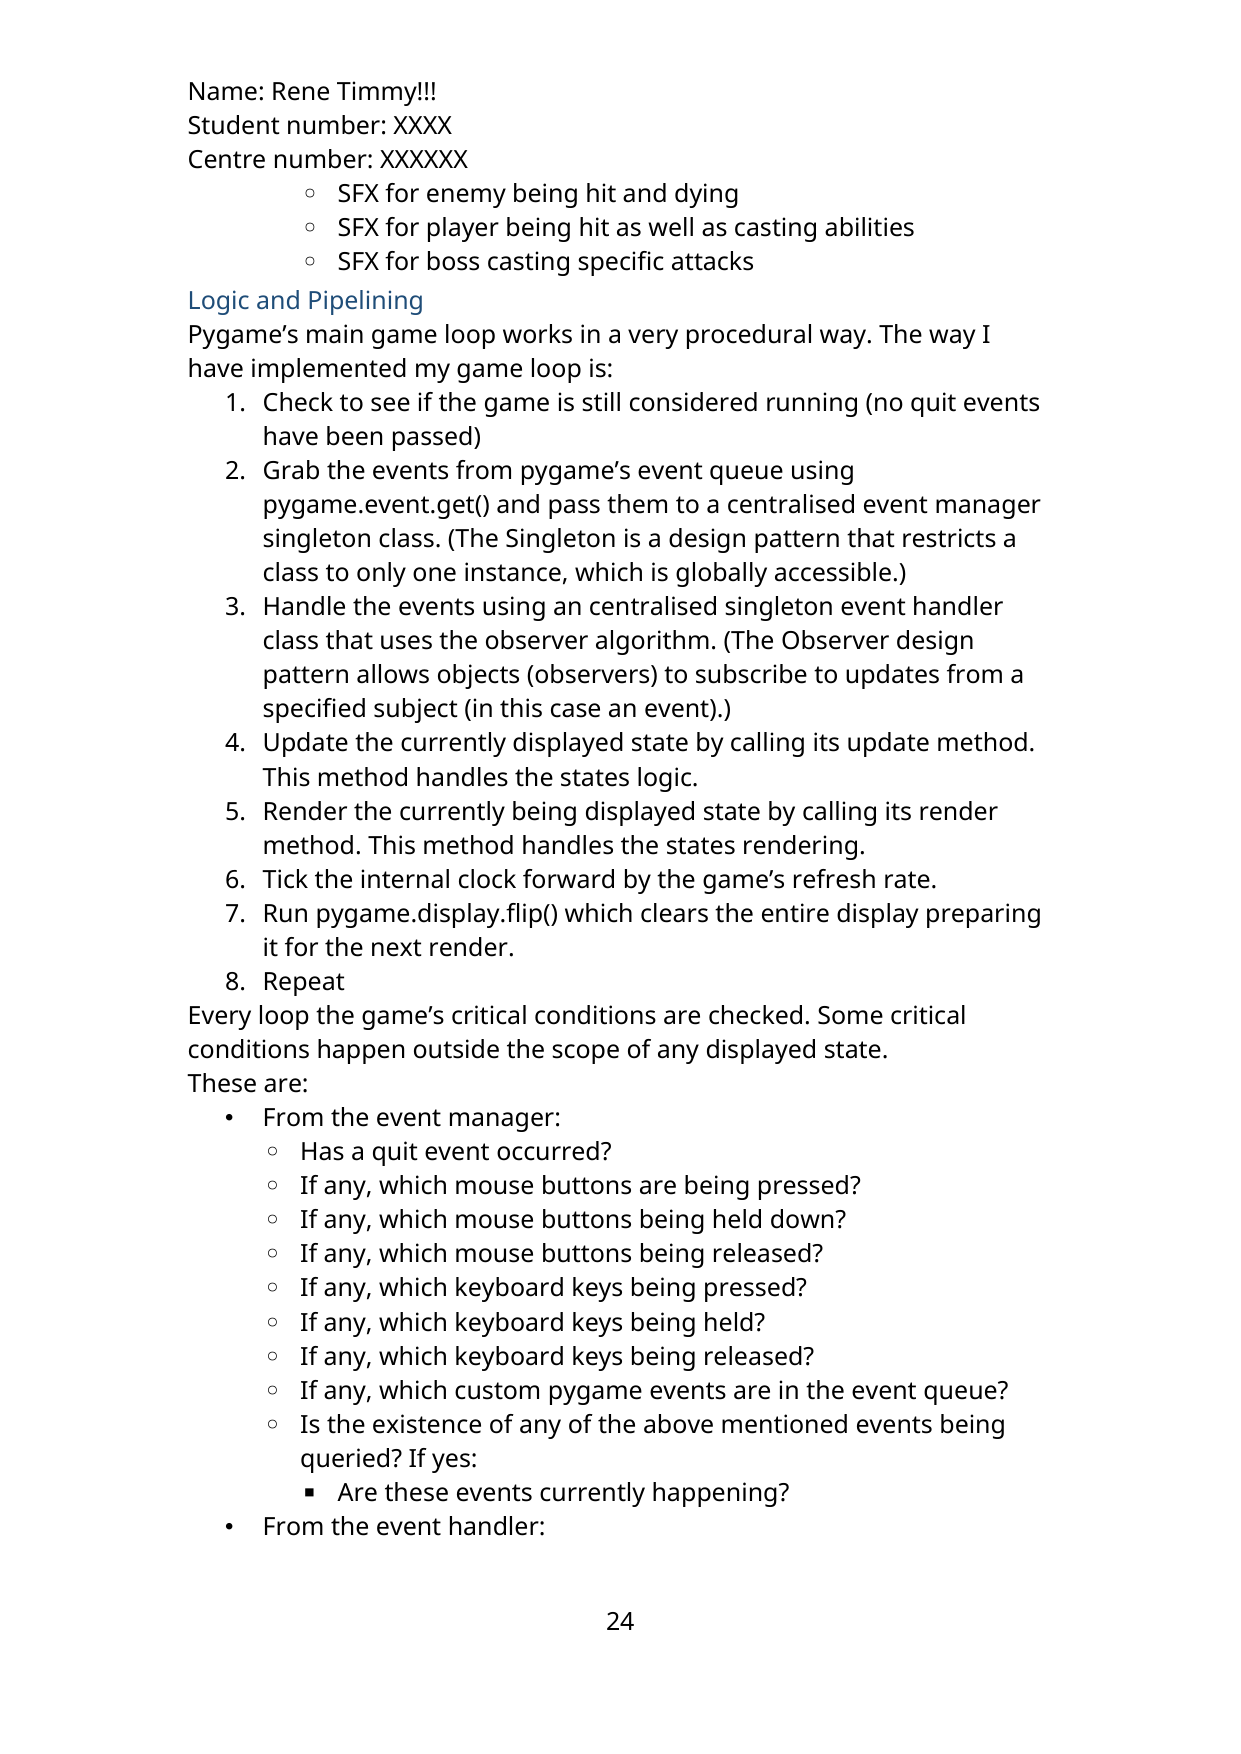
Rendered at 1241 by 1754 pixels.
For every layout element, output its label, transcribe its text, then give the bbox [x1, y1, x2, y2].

list Run pygame.display.flip() which clears the entire display preparing it for the next render. [225, 895, 1053, 963]
list If any, which mouse buttons being released? [262, 1236, 1053, 1270]
list Are these events currently happening? [300, 1474, 1053, 1508]
list If any, which mouse buttons being held down? [262, 1202, 1053, 1236]
list From the event manager: [225, 1100, 1053, 1134]
list Render the currently being displayed state by calling its render method. This method handles the states rendering. [225, 793, 1053, 861]
list SFX for enemy being hit and dying [300, 176, 1053, 210]
list If any, which keyboard keys being held? [262, 1304, 1053, 1338]
list If any, which keyboard keys being pressed? [262, 1270, 1053, 1304]
list Is the existence of any of the above mentioned events being queried? If yes: [262, 1406, 1053, 1474]
list Grab the events from pygame’s event queue using pygame.event.get() and pass them to a centralised event manager singleton class. (The Singleton is a design pattern that restricts a class to only one instance, which is globally accessible.) [225, 453, 1053, 589]
list Handle the events using an centralised singleton event handler class that uses the observer algorithm. (The Observer design pattern allows objects (observers) to subscribe to updates from a specified subject (in this case an event).) [225, 589, 1053, 725]
list Check to see if the game is still considered running (no quit events have been passed) [225, 384, 1053, 453]
list If any, which mouse buttons are being pressed? [262, 1168, 1053, 1202]
list Has a quit event occurred? [262, 1134, 1053, 1168]
text Pygame’s main game loop works in a very procedural way. The way I have implemented my game loop is: [187, 316, 1053, 384]
list From the event handler: [225, 1508, 1053, 1543]
text Every loop the game’s critical conditions are checked. Some critical conditions happen outside the scope of any displayed state. [187, 998, 1053, 1066]
subtitle Logic and Pipelining [187, 282, 1053, 316]
list If any, which custom pygame events are in the event queue? [262, 1372, 1053, 1406]
list SFX for player being hit as well as casting abilities [300, 210, 1053, 244]
list Repeat [225, 963, 1053, 998]
list If any, which keyboard keys being released? [262, 1338, 1053, 1372]
list Update the currently displayed state by calling its update method. This method handles the states logic. [225, 725, 1053, 793]
list Tick the internal clock forward by the game’s refresh rate. [225, 861, 1053, 895]
list SFX for boss casting specific attacks [300, 244, 1053, 278]
text These are: [187, 1066, 1053, 1100]
